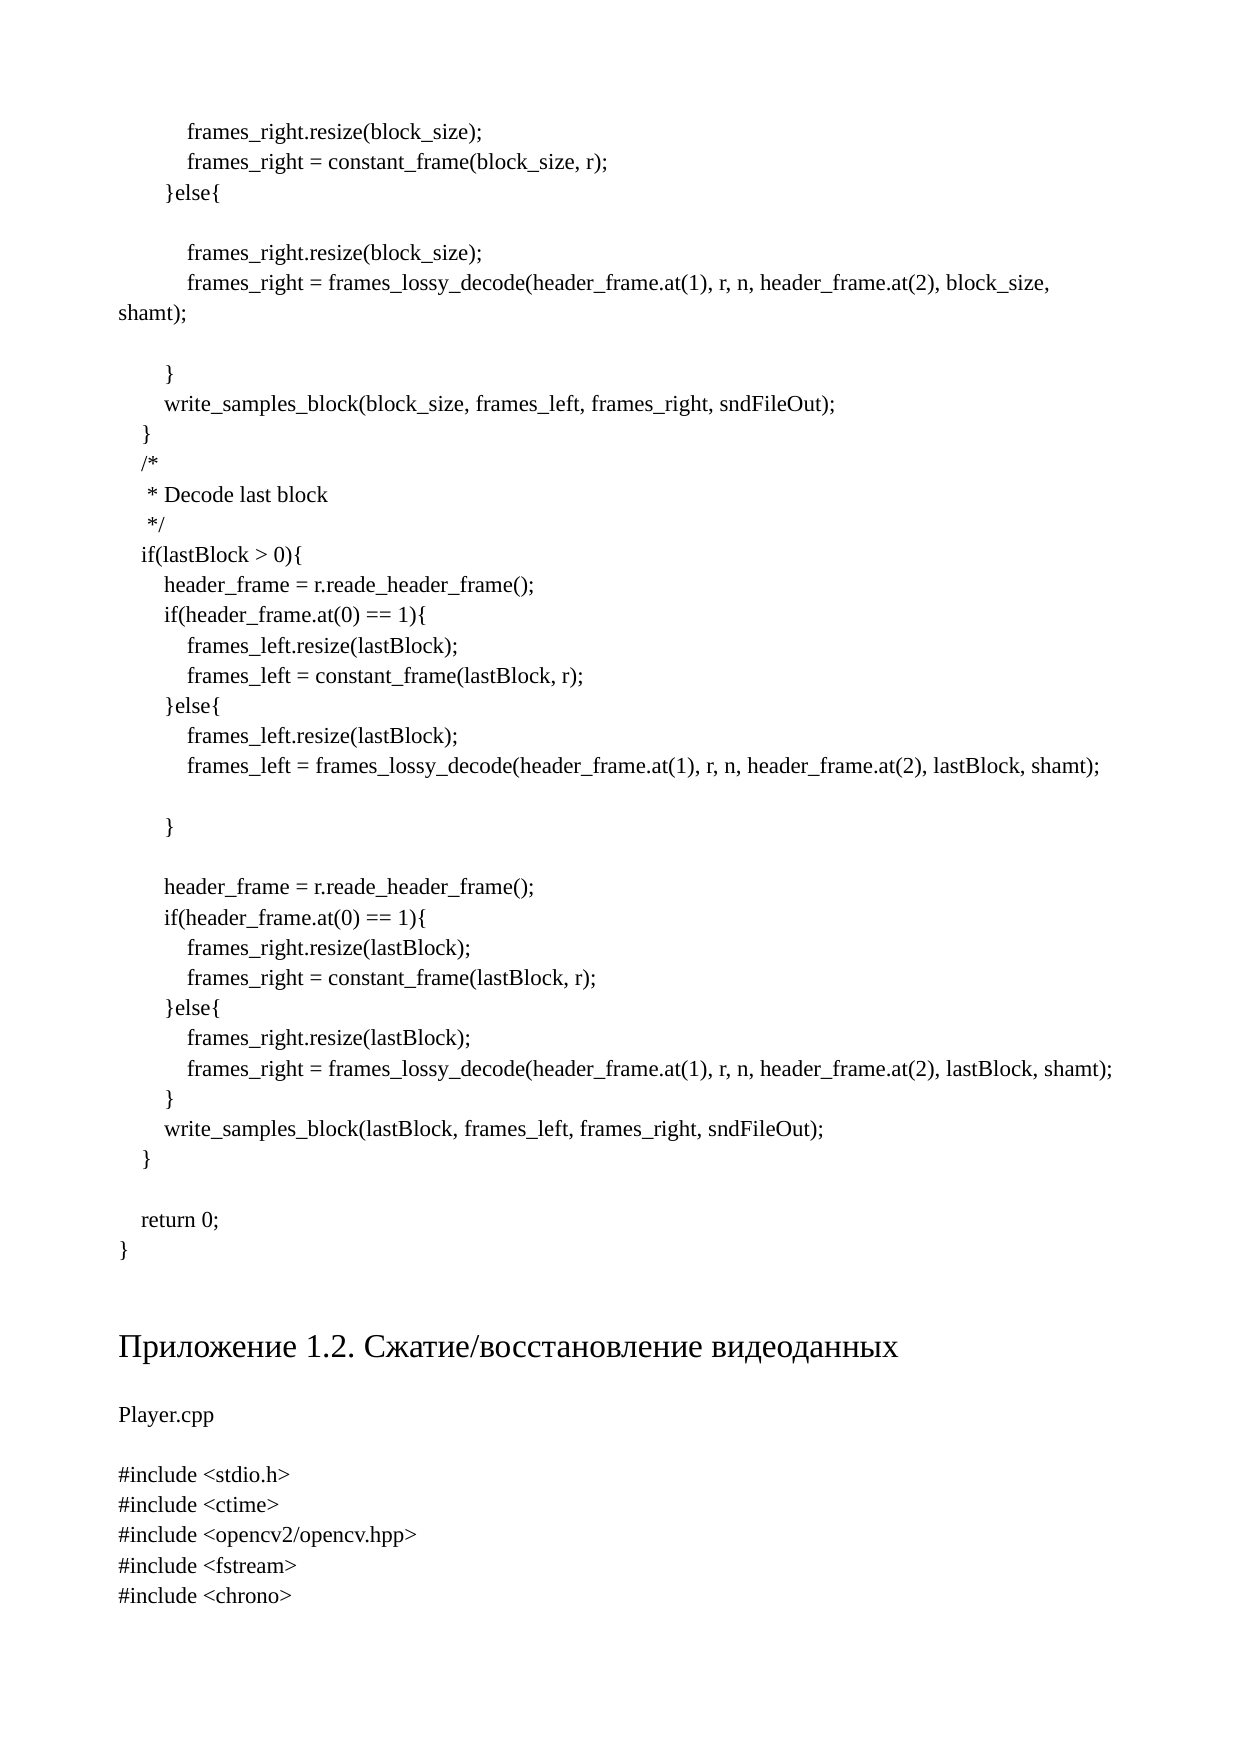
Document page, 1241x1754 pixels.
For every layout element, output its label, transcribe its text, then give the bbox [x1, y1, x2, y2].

text } [118, 1236, 1122, 1262]
text #include <fstream> [118, 1552, 1122, 1578]
text if(lastBlock > 0){ [118, 541, 1122, 567]
text } [118, 1145, 1122, 1172]
text write_samples_block(block_size, frames_left, frames_right, sndFileOut); [118, 390, 1122, 416]
text frames_right = frames_lossy_decode(header_frame.at(1), r, n, header_frame.at(2), lastBlock, shamt); [118, 1054, 1122, 1081]
text Приложение 1.2. Сжатие/восстановление видеоданных [118, 1326, 1122, 1365]
text * Decode last block [118, 481, 1122, 507]
text frames_right = constant_frame(block_size, r); [118, 148, 1122, 175]
text frames_left = frames_lossy_decode(header_frame.at(1), r, n, header_frame.at(2), lastBlock, shamt); [118, 752, 1122, 779]
text }else{ [118, 178, 1122, 205]
text if(header_frame.at(0) == 1){ [118, 601, 1122, 628]
text #include <ctime> [118, 1491, 1122, 1518]
text }else{ [118, 994, 1122, 1021]
text Player.cpp [118, 1401, 1122, 1427]
text frames_right.resize(block_size); [118, 118, 1122, 144]
text frames_right.resize(block_size); [118, 239, 1122, 265]
text frames_left = constant_frame(lastBlock, r); [118, 662, 1122, 688]
text header_frame = r.reade_header_frame(); [118, 873, 1122, 900]
text #include <stdio.h> [118, 1461, 1122, 1487]
text frames_left.resize(lastBlock); [118, 632, 1122, 658]
text /* [118, 450, 1122, 477]
text frames_right = frames_lossy_decode(header_frame.at(1), r, n, header_frame.at(2), block_size, shamt); [118, 269, 1122, 326]
text frames_right = constant_frame(lastBlock, r); [118, 964, 1122, 990]
text header_frame = r.reade_header_frame(); [118, 571, 1122, 598]
text frames_right.resize(lastBlock); [118, 934, 1122, 960]
text if(header_frame.at(0) == 1){ [118, 903, 1122, 930]
text } [118, 420, 1122, 447]
text frames_left.resize(lastBlock); [118, 722, 1122, 749]
text } [118, 360, 1122, 386]
text write_samples_block(lastBlock, frames_left, frames_right, sndFileOut); [118, 1115, 1122, 1141]
text } [118, 1085, 1122, 1111]
text #include <chrono> [118, 1582, 1122, 1608]
text }else{ [118, 692, 1122, 718]
text #include <opencv2/opencv.hpp> [118, 1522, 1122, 1548]
text } [118, 813, 1122, 839]
text */ [118, 511, 1122, 537]
text return 0; [118, 1206, 1122, 1232]
text frames_right.resize(lastBlock); [118, 1024, 1122, 1051]
